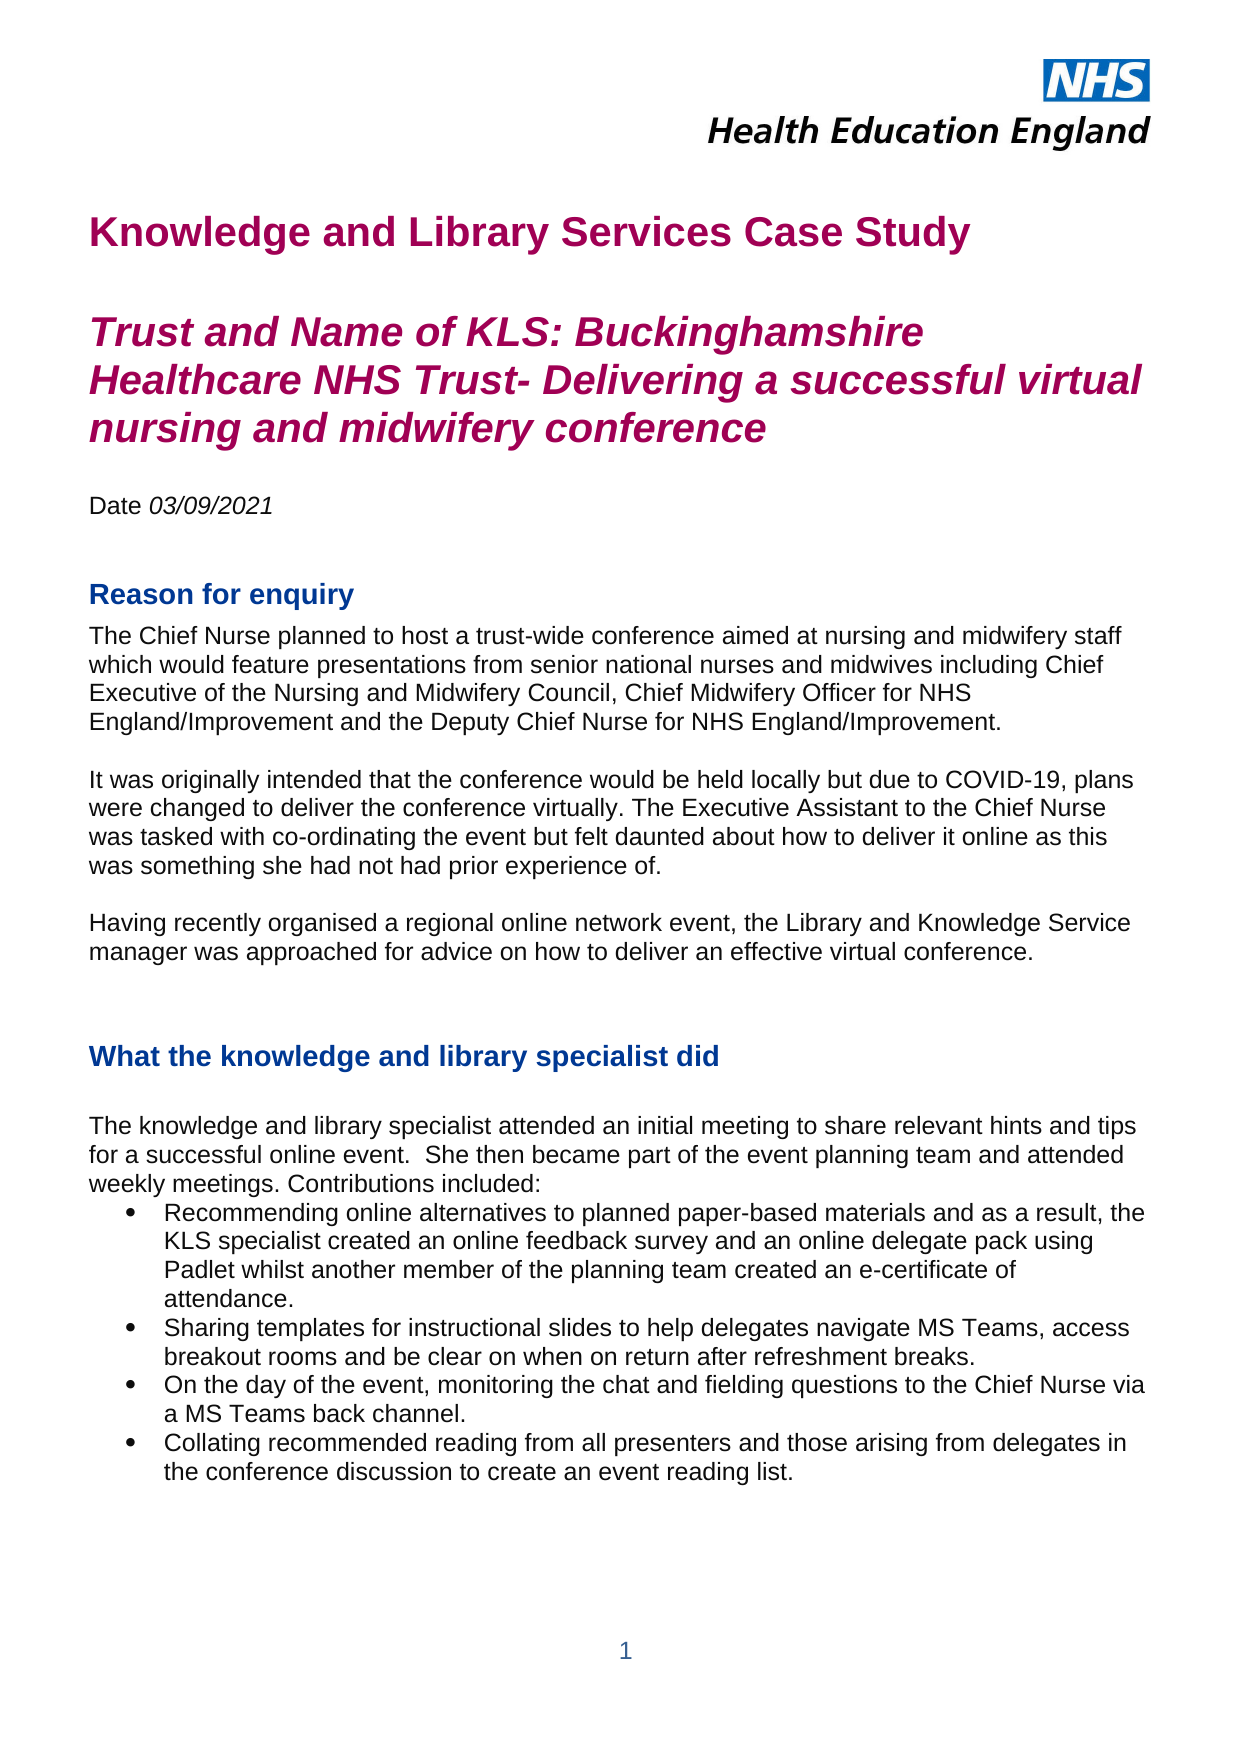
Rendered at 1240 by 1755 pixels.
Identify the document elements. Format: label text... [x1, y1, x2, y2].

list Sharing templates for instructional slides to help delegates navigate MS Teams, access breakout rooms and be clear on when on return after refreshment breaks. [126, 1313, 1151, 1370]
text The Chief Nurse planned to host a trust-wide conference aimed at nursing and midwifery staff which would feature presentations from senior national nurses and midwives including Chief Executive of the Nursing and Midwifery Council, Chief Midwifery Officer for NHS England/Improvement and the Deputy Chief Nurse for NHS England/Improvement. [89, 621, 1151, 736]
text It was originally intended that the conference would be held locally but due to COVID-19, plans were changed to deliver the conference virtually. The Executive Assistant to the Chief Nurse was tasked with co-ordinating the event but felt daunted about how to deliver it online as this was something she had not had prior experience of. [89, 764, 1151, 879]
subtitle Knowledge and Library Services Case Study [89, 208, 1151, 256]
list Collating recommended reading from all presenters and those arising from delegates in the conference discussion to create an event reading list. [126, 1428, 1151, 1485]
text Date 03/09/2021 [89, 491, 1151, 519]
list On the day of the event, monitoring the chat and fielding questions to the Chief Nurse via a MS Teams back channel. [126, 1370, 1151, 1428]
subtitle Reason for enquiry [89, 577, 1151, 610]
subtitle What the knowledge and library specialist did [89, 1038, 1151, 1072]
list Recommending online alternatives to planned paper-based materials and as a result, the KLS specialist created an online feedback survey and an online delegate pack using Padlet whilst another member of the planning team created an e-certificate of attendance. [126, 1197, 1151, 1313]
text The knowledge and library specialist attended an initial meeting to share relevant hints and tips for a successful online event. She then became part of the event planning team and attended weekly meetings. Contributions included: [89, 1111, 1151, 1197]
subtitle Trust and Name of KLS: Buckinghamshire Healthcare NHS Trust- Delivering a successful virtual nursing and midwifery conference [89, 308, 1151, 451]
text Having recently organised a regional online network event, the Library and Knowledge Service manager was approached for advice on how to deliver an effective virtual conference. [89, 908, 1151, 966]
